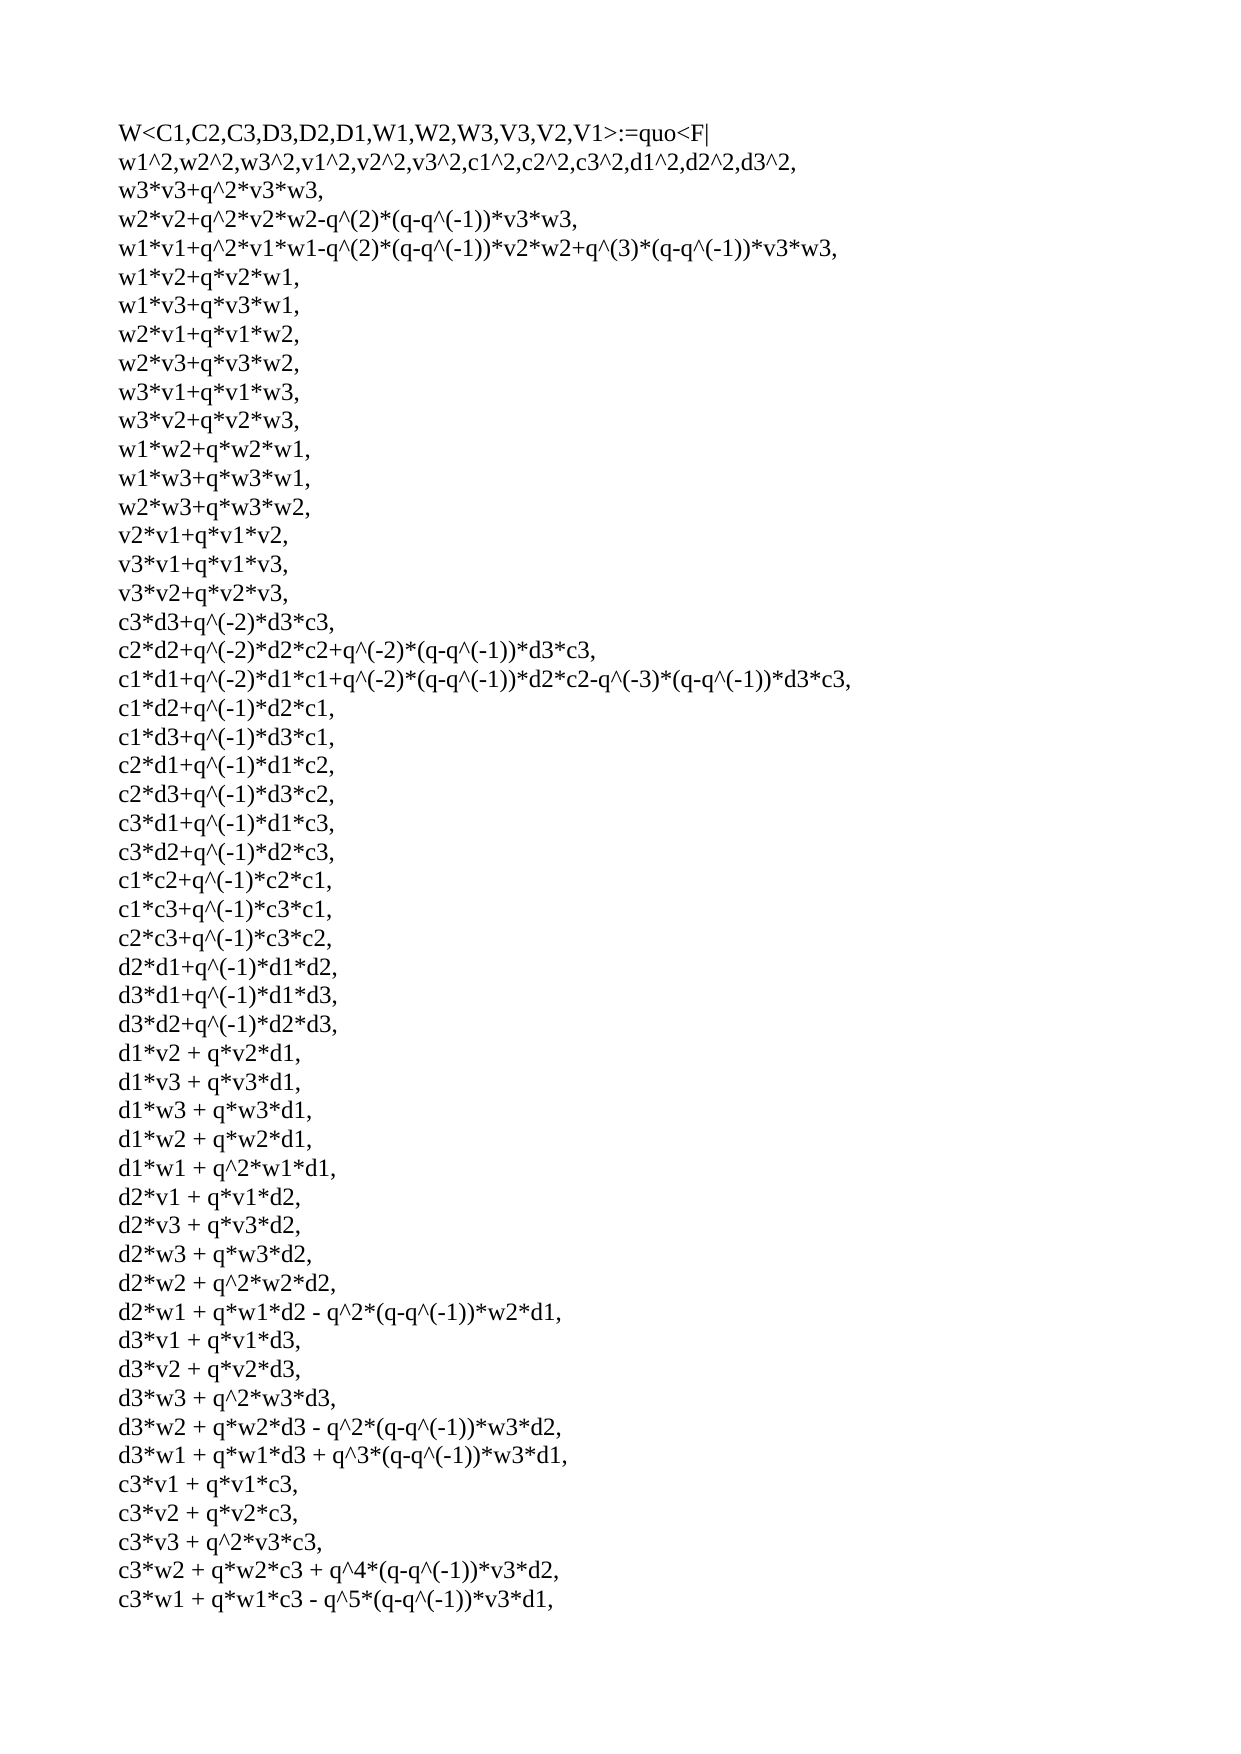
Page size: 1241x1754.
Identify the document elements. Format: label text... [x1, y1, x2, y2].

text d3*w3 + q^2*w3*d3, [118, 1383, 1122, 1412]
text v2*v1+q*v1*v2, [118, 521, 1122, 549]
text d3*w1 + q*w1*d3 + q^3*(q-q^(-1))*w3*d1, [118, 1441, 1122, 1469]
text c3*w1 + q*w1*c3 - q^5*(q-q^(-1))*v3*d1, [118, 1584, 1122, 1613]
text c3*v1 + q*v1*c3, [118, 1469, 1122, 1498]
text d3*v1 + q*v1*d3, [118, 1326, 1122, 1354]
text d1*w1 + q^2*w1*d1, [118, 1153, 1122, 1182]
text c3*d1+q^(-1)*d1*c3, [118, 808, 1122, 837]
text w1*v3+q*v3*w1, [118, 291, 1122, 319]
text w2*v2+q^2*v2*w2-q^(2)*(q-q^(-1))*v3*w3, [118, 204, 1122, 233]
text d2*w2 + q^2*w2*d2, [118, 1268, 1122, 1297]
text c1*d3+q^(-1)*d3*c1, [118, 722, 1122, 751]
text c2*c3+q^(-1)*c3*c2, [118, 923, 1122, 952]
text c3*d2+q^(-1)*d2*c3, [118, 837, 1122, 866]
text c1*d2+q^(-1)*d2*c1, [118, 693, 1122, 722]
text w3*v3+q^2*v3*w3, [118, 176, 1122, 204]
text w1*w3+q*w3*w1, [118, 463, 1122, 492]
text d2*v3 + q*v3*d2, [118, 1211, 1122, 1239]
text d3*w2 + q*w2*d3 - q^2*(q-q^(-1))*w3*d2, [118, 1412, 1122, 1441]
text w1*v1+q^2*v1*w1-q^(2)*(q-q^(-1))*v2*w2+q^(3)*(q-q^(-1))*v3*w3, [118, 233, 1122, 262]
text W<C1,C2,C3,D3,D2,D1,W1,W2,W3,V3,V2,V1>:=quo<F|w1^2,w2^2,w3^2,v1^2,v2^2,v3^2,c1^2,c2^2,c3^2,d1^2,d2^2,d3^2, [118, 118, 1122, 176]
text d2*v1 + q*v1*d2, [118, 1182, 1122, 1211]
text d2*w1 + q*w1*d2 - q^2*(q-q^(-1))*w2*d1, [118, 1297, 1122, 1326]
text w2*v3+q*v3*w2, [118, 348, 1122, 377]
text c2*d1+q^(-1)*d1*c2, [118, 751, 1122, 779]
text w2*v1+q*v1*w2, [118, 319, 1122, 348]
text c3*w2 + q*w2*c3 + q^4*(q-q^(-1))*v3*d2, [118, 1556, 1122, 1584]
text w2*w3+q*w3*w2, [118, 492, 1122, 521]
text d1*v3 + q*v3*d1, [118, 1067, 1122, 1096]
text w1*v2+q*v2*w1, [118, 262, 1122, 291]
text w3*v1+q*v1*w3, [118, 377, 1122, 406]
text c3*d3+q^(-2)*d3*c3, [118, 607, 1122, 636]
text d3*v2 + q*v2*d3, [118, 1354, 1122, 1383]
text c2*d2+q^(-2)*d2*c2+q^(-2)*(q-q^(-1))*d3*c3, [118, 636, 1122, 664]
text c2*d3+q^(-1)*d3*c2, [118, 779, 1122, 808]
text c3*v2 + q*v2*c3, [118, 1498, 1122, 1527]
text c1*d1+q^(-2)*d1*c1+q^(-2)*(q-q^(-1))*d2*c2-q^(-3)*(q-q^(-1))*d3*c3, [118, 664, 1122, 693]
text d3*d2+q^(-1)*d2*d3, [118, 1009, 1122, 1038]
text c3*v3 + q^2*v3*c3, [118, 1527, 1122, 1556]
text v3*v2+q*v2*v3, [118, 578, 1122, 607]
text w1*w2+q*w2*w1, [118, 434, 1122, 463]
text d2*d1+q^(-1)*d1*d2, [118, 952, 1122, 981]
text d1*w3 + q*w3*d1, [118, 1096, 1122, 1124]
text c1*c3+q^(-1)*c3*c1, [118, 894, 1122, 923]
text d2*w3 + q*w3*d2, [118, 1239, 1122, 1268]
text d1*v2 + q*v2*d1, [118, 1038, 1122, 1067]
text d1*w2 + q*w2*d1, [118, 1124, 1122, 1153]
text c1*c2+q^(-1)*c2*c1, [118, 866, 1122, 894]
text w3*v2+q*v2*w3, [118, 406, 1122, 434]
text d3*d1+q^(-1)*d1*d3, [118, 981, 1122, 1009]
text v3*v1+q*v1*v3, [118, 549, 1122, 578]
